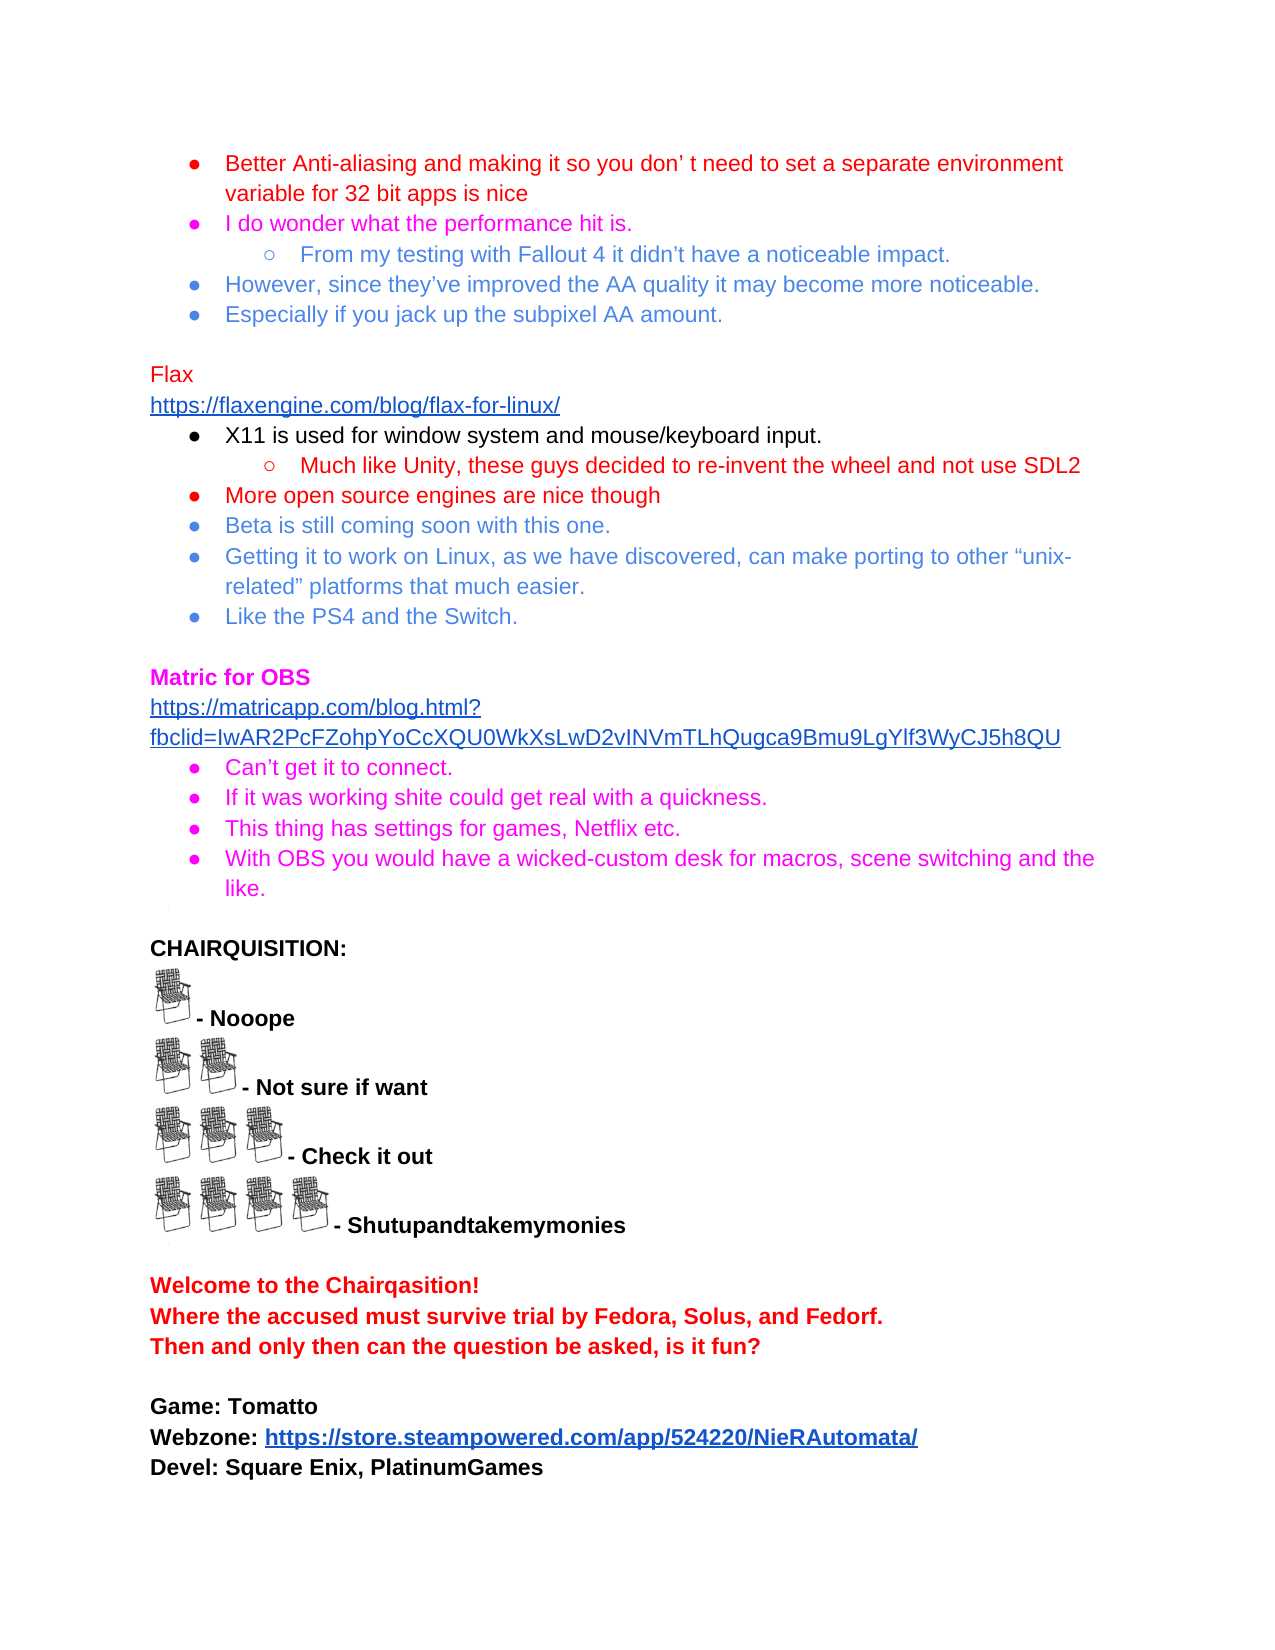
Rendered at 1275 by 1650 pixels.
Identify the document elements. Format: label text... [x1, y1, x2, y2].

picture [150, 1103, 288, 1165]
text Flax [150, 361, 1125, 388]
list This thing has settings for games, Netflix etc. [187, 814, 1125, 841]
text Matric for OBS [150, 663, 1125, 690]
list From my testing with Fallout 4 it didn’t have a noticeable impact. [262, 241, 1125, 267]
list Can’t get it to connect. [187, 754, 1125, 781]
text Welcome to the Chairqasition! [150, 1272, 1125, 1299]
list I do wonder what the performance hit is. [187, 210, 1125, 237]
list Especially if you jack up the subpixel AA amount. [187, 301, 1125, 327]
list If it was working shite could get real with a quickness. [187, 784, 1125, 811]
list Better Anti-aliasing and making it so you don’ t need to set a separate environment variable for 32 bit apps is nice [187, 150, 1125, 207]
text Devel: Square Enix, PlatinumGames [150, 1454, 1125, 1480]
picture [150, 965, 196, 1026]
picture [150, 1173, 334, 1234]
list Getting it to work on Linux, as we have discovered, can make porting to other “unix-related” platforms that much easier. [187, 543, 1125, 599]
list More open source engines are nice though [187, 482, 1125, 509]
text Then and only then can the question be asked, is it fun? [150, 1333, 1125, 1359]
list Beta is still coming soon with this one. [187, 512, 1125, 539]
text https://flaxengine.com/blog/flax-for-linux/ [150, 392, 1125, 418]
text Webzone: https://store.steampowered.com/app/524220/NieRAutomata/ [150, 1423, 1125, 1450]
list With OBS you would have a wicked-custom desk for macros, scene switching and the like. [187, 845, 1125, 901]
text Where the accused must survive trial by Fedora, Solus, and Fedorf. [150, 1303, 1125, 1329]
list Like the PS4 and the Switch. [187, 603, 1125, 629]
text - Not sure if want [150, 1035, 1125, 1100]
picture [150, 1034, 242, 1096]
text CHAIRQUISITION: - Nooope [150, 935, 1125, 1031]
text - Check it out [150, 1104, 1125, 1169]
text Game: Tomatto [150, 1393, 1125, 1420]
list However, since they’ve improved the AA quality it may become more noticeable. [187, 271, 1125, 297]
text https://matricapp.com/blog.html?fbclid=IwAR2PcFZohpYoCcXQU0WkXsLwD2vINVmTLhQugca9Bmu9LgYlf3WyCJ5h8QU [150, 694, 1125, 750]
text - Shutupandtakemymonies [150, 1173, 1125, 1238]
list X11 is used for window system and mouse/keyboard input. [187, 422, 1125, 448]
list Much like Unity, these guys decided to re-invent the wheel and not use SDL2 [262, 452, 1125, 478]
